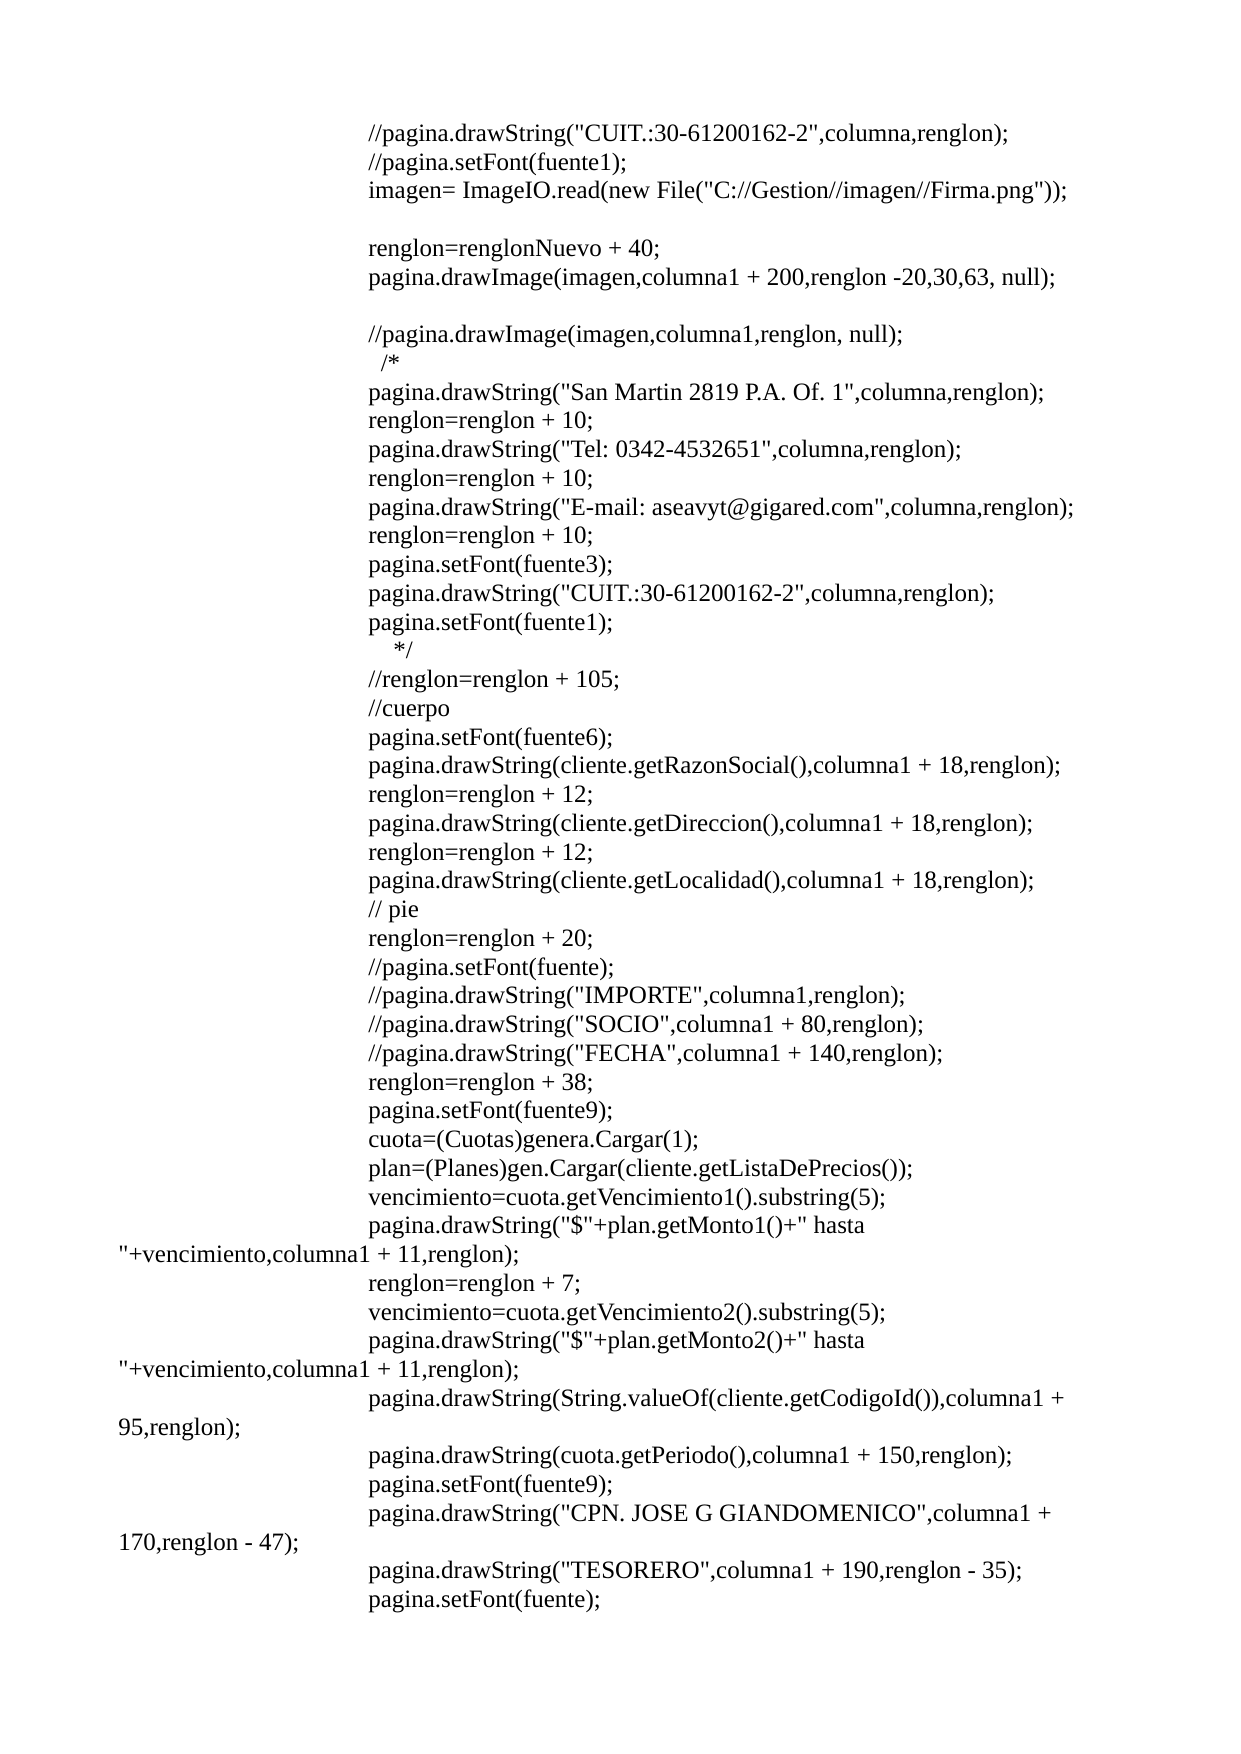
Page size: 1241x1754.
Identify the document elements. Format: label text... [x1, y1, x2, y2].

text pagina.drawString("CPN. JOSE G GIANDOMENICO",columna1 + 170,renglon - 47); [118, 1498, 1122, 1556]
text renglon=renglon + 12; [118, 837, 1122, 866]
text renglon=renglon + 12; [118, 779, 1122, 808]
text // pie [118, 894, 1122, 923]
text //renglon=renglon + 105; [118, 664, 1122, 693]
text //cuerpo [118, 693, 1122, 722]
text pagina.drawString("Tel: 0342-4532651",columna,renglon); [118, 434, 1122, 463]
text //pagina.drawString("SOCIO",columna1 + 80,renglon); [118, 1009, 1122, 1038]
text renglon=renglon + 10; [118, 463, 1122, 492]
text //pagina.setFont(fuente); [118, 952, 1122, 981]
text pagina.drawImage(imagen,columna1 + 200,renglon -20,30,63, null); [118, 262, 1122, 291]
text //pagina.drawString("CUIT.:30-61200162-2",columna,renglon); [118, 118, 1122, 147]
text pagina.drawString("San Martin 2819 P.A. Of. 1",columna,renglon); [118, 377, 1122, 406]
text pagina.setFont(fuente1); [118, 607, 1122, 636]
text imagen= ImageIO.read(new File("C://Gestion//imagen//Firma.png")); [118, 176, 1122, 204]
text vencimiento=cuota.getVencimiento1().substring(5); [118, 1182, 1122, 1211]
text renglon=renglon + 10; [118, 406, 1122, 434]
text pagina.drawString("$"+plan.getMonto1()+" hasta "+vencimiento,columna1 + 11,renglon); [118, 1211, 1122, 1268]
text pagina.drawString(cliente.getLocalidad(),columna1 + 18,renglon); [118, 866, 1122, 894]
text renglon=renglon + 10; [118, 521, 1122, 549]
text renglon=renglon + 7; [118, 1268, 1122, 1297]
text pagina.setFont(fuente9); [118, 1096, 1122, 1124]
text pagina.drawString(cliente.getDireccion(),columna1 + 18,renglon); [118, 808, 1122, 837]
text plan=(Planes)gen.Cargar(cliente.getListaDePrecios()); [118, 1153, 1122, 1182]
text pagina.setFont(fuente6); [118, 722, 1122, 751]
text pagina.drawString("E-mail: aseavyt@gigared.com",columna,renglon); [118, 492, 1122, 521]
text //pagina.drawImage(imagen,columna1,renglon, null); [118, 319, 1122, 348]
text pagina.drawString(String.valueOf(cliente.getCodigoId()),columna1 + 95,renglon); [118, 1383, 1122, 1441]
text /* [118, 348, 1122, 377]
text pagina.drawString("CUIT.:30-61200162-2",columna,renglon); [118, 578, 1122, 607]
text pagina.setFont(fuente); [118, 1584, 1122, 1613]
text cuota=(Cuotas)genera.Cargar(1); [118, 1124, 1122, 1153]
text pagina.setFont(fuente3); [118, 549, 1122, 578]
text //pagina.drawString("FECHA",columna1 + 140,renglon); [118, 1038, 1122, 1067]
text pagina.drawString(cuota.getPeriodo(),columna1 + 150,renglon); [118, 1441, 1122, 1469]
text pagina.drawString("TESORERO",columna1 + 190,renglon - 35); [118, 1556, 1122, 1584]
text renglon=renglon + 38; [118, 1067, 1122, 1096]
text pagina.drawString(cliente.getRazonSocial(),columna1 + 18,renglon); [118, 751, 1122, 779]
text //pagina.setFont(fuente1); [118, 147, 1122, 176]
text //pagina.drawString("IMPORTE",columna1,renglon); [118, 981, 1122, 1009]
text */ [118, 636, 1122, 664]
text pagina.drawString("$"+plan.getMonto2()+" hasta "+vencimiento,columna1 + 11,renglon); [118, 1326, 1122, 1383]
text renglon=renglon + 20; [118, 923, 1122, 952]
text vencimiento=cuota.getVencimiento2().substring(5); [118, 1297, 1122, 1326]
text pagina.setFont(fuente9); [118, 1469, 1122, 1498]
text renglon=renglonNuevo + 40; [118, 233, 1122, 262]
